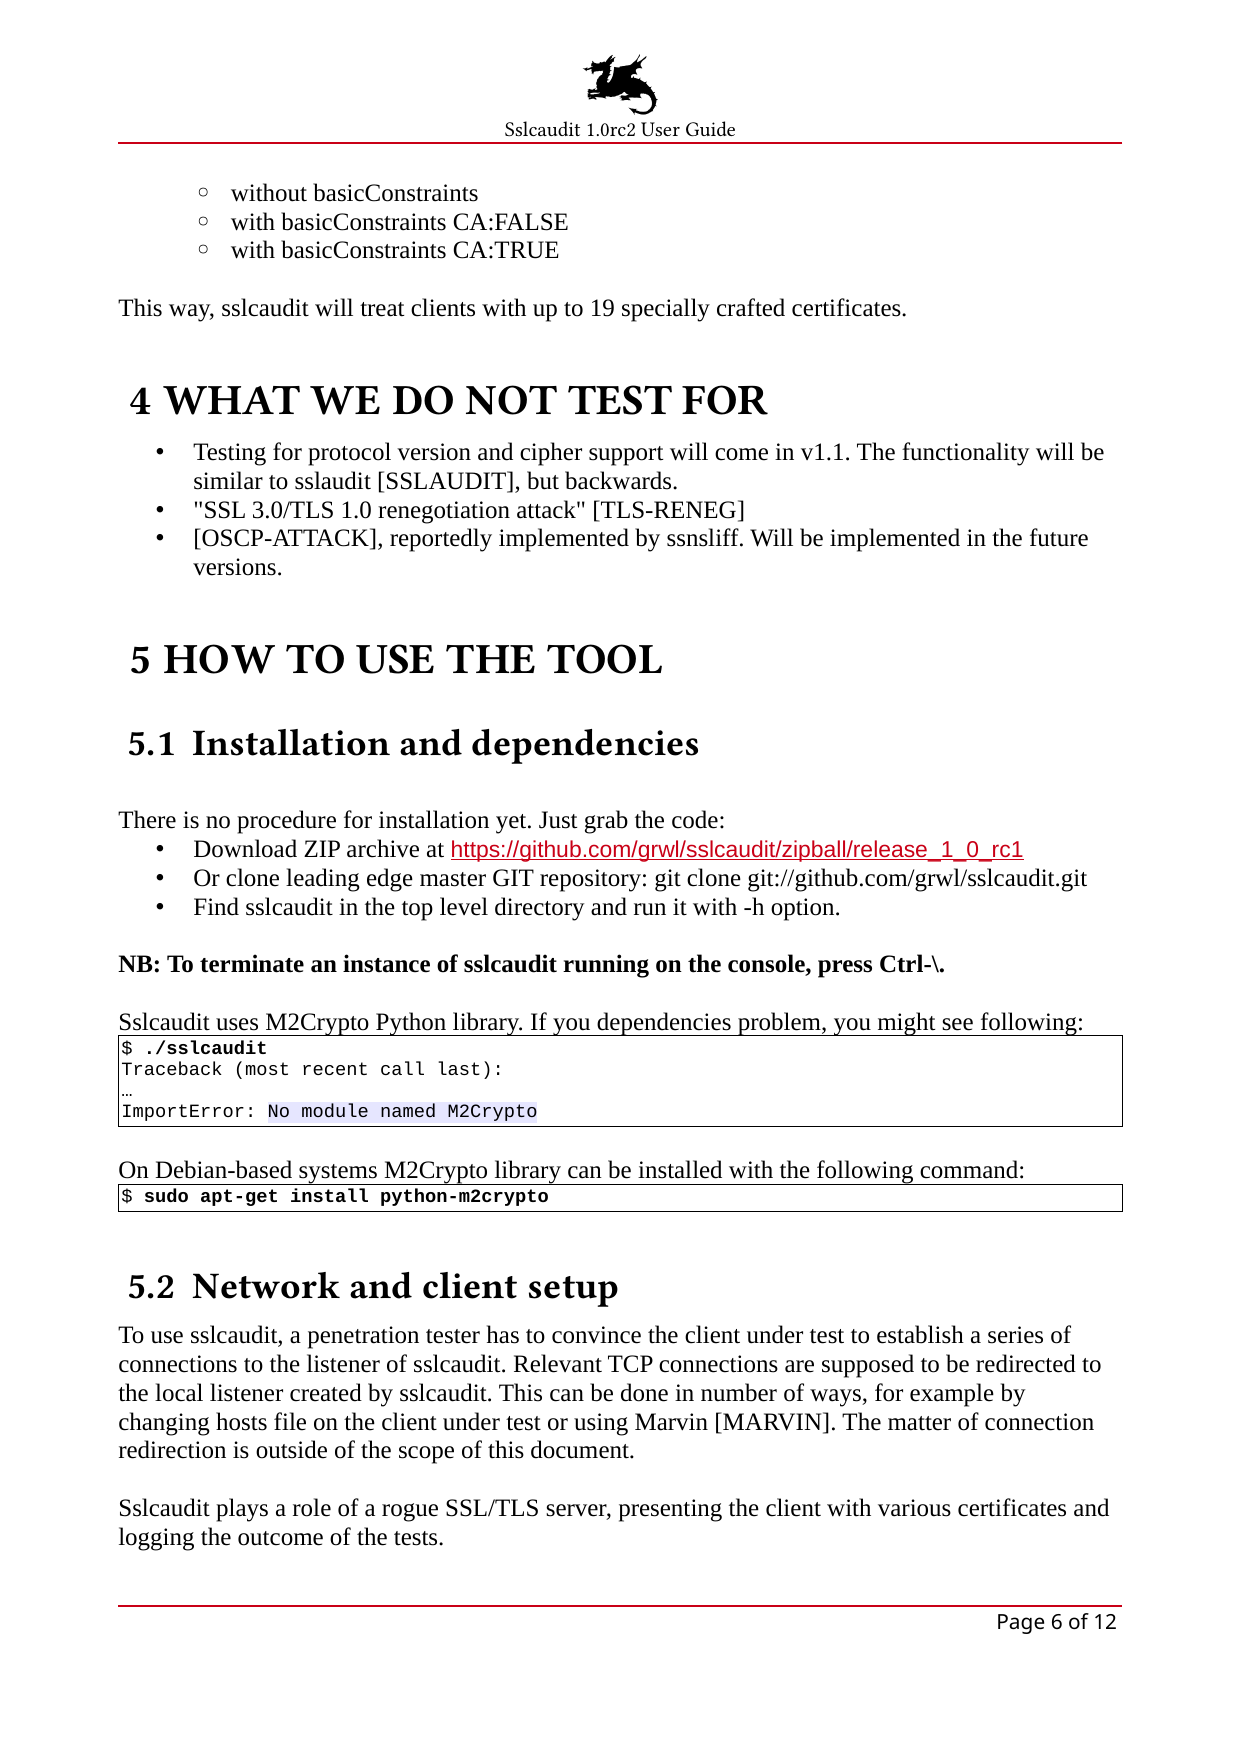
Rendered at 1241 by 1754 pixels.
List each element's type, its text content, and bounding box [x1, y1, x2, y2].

list Find sslcaudit in the top level directory and run it with -h option. [156, 892, 1122, 920]
text Sslcaudit uses M2Crypto Python library. If you dependencies problem, you might see following: [118, 1007, 1122, 1035]
text To use sslcaudit, a penetration tester has to convince the client under test to establish a series of connections to the listener of sslcaudit. Relevant TCP connections are supposed to be redirected to the local listener created by sslcaudit. This can be done in number of ways, for example by changing hosts file on the client under test or using Marvin [MARVIN]. The matter of connection redirection is outside of the scope of this document. [118, 1321, 1122, 1464]
list without basicConstraints [193, 178, 1122, 207]
list with basicConstraints CA:TRUE [193, 236, 1122, 264]
text There is no procedure for installation yet. Just grab the code: [118, 805, 1122, 834]
text This way, sslcaudit will treat clients with up to 19 specially crafted certificates. [118, 293, 1122, 322]
text On Debian-based systems M2Crypto library can be installed with the following command: [118, 1155, 1122, 1184]
list with basicConstraints CA:FALSE [193, 207, 1122, 236]
text ImportError: No module named M2Crypto [119, 1099, 1122, 1126]
text $ sudo apt-get install python-m2crypto [119, 1185, 1122, 1211]
text … [119, 1078, 1122, 1099]
list Download ZIP archive at https://github.com/grwl/sslcaudit/zipball/release_1_0_rc1 [156, 834, 1122, 863]
text Traceback (most recent call last): [119, 1057, 1122, 1078]
subtitle Network and client setup [118, 1265, 1122, 1308]
text Sslcaudit plays a role of a rogue SSL/TLS server, presenting the client with various certificates and logging the outcome of the tests. [118, 1493, 1122, 1551]
picture [582, 54, 658, 115]
subtitle HOW TO USE THE TOOL [118, 635, 1122, 684]
list [OSCP-ATTACK], reportedly implemented by ssnsliff. Will be implemented in the future versions. [156, 523, 1122, 581]
list Testing for protocol version and cipher support will come in v1.1. The functionality will be similar to sslaudit [SSLAUDIT], but backwards. [156, 437, 1122, 495]
list Or clone leading edge master GIT repository: git clone git://github.com/grwl/sslcaudit.git [156, 863, 1122, 892]
text NB: To terminate an instance of sslcaudit running on the console, press Ctrl-\. [118, 949, 1122, 978]
subtitle Installation and dependencies [118, 721, 1122, 764]
subtitle WHAT WE DO NOT TEST FOR [118, 376, 1122, 425]
text $ ./sslcaudit [119, 1036, 1122, 1057]
list "SSL 3.0/TLS 1.0 renegotiation attack" [TLS-RENEG] [156, 495, 1122, 523]
